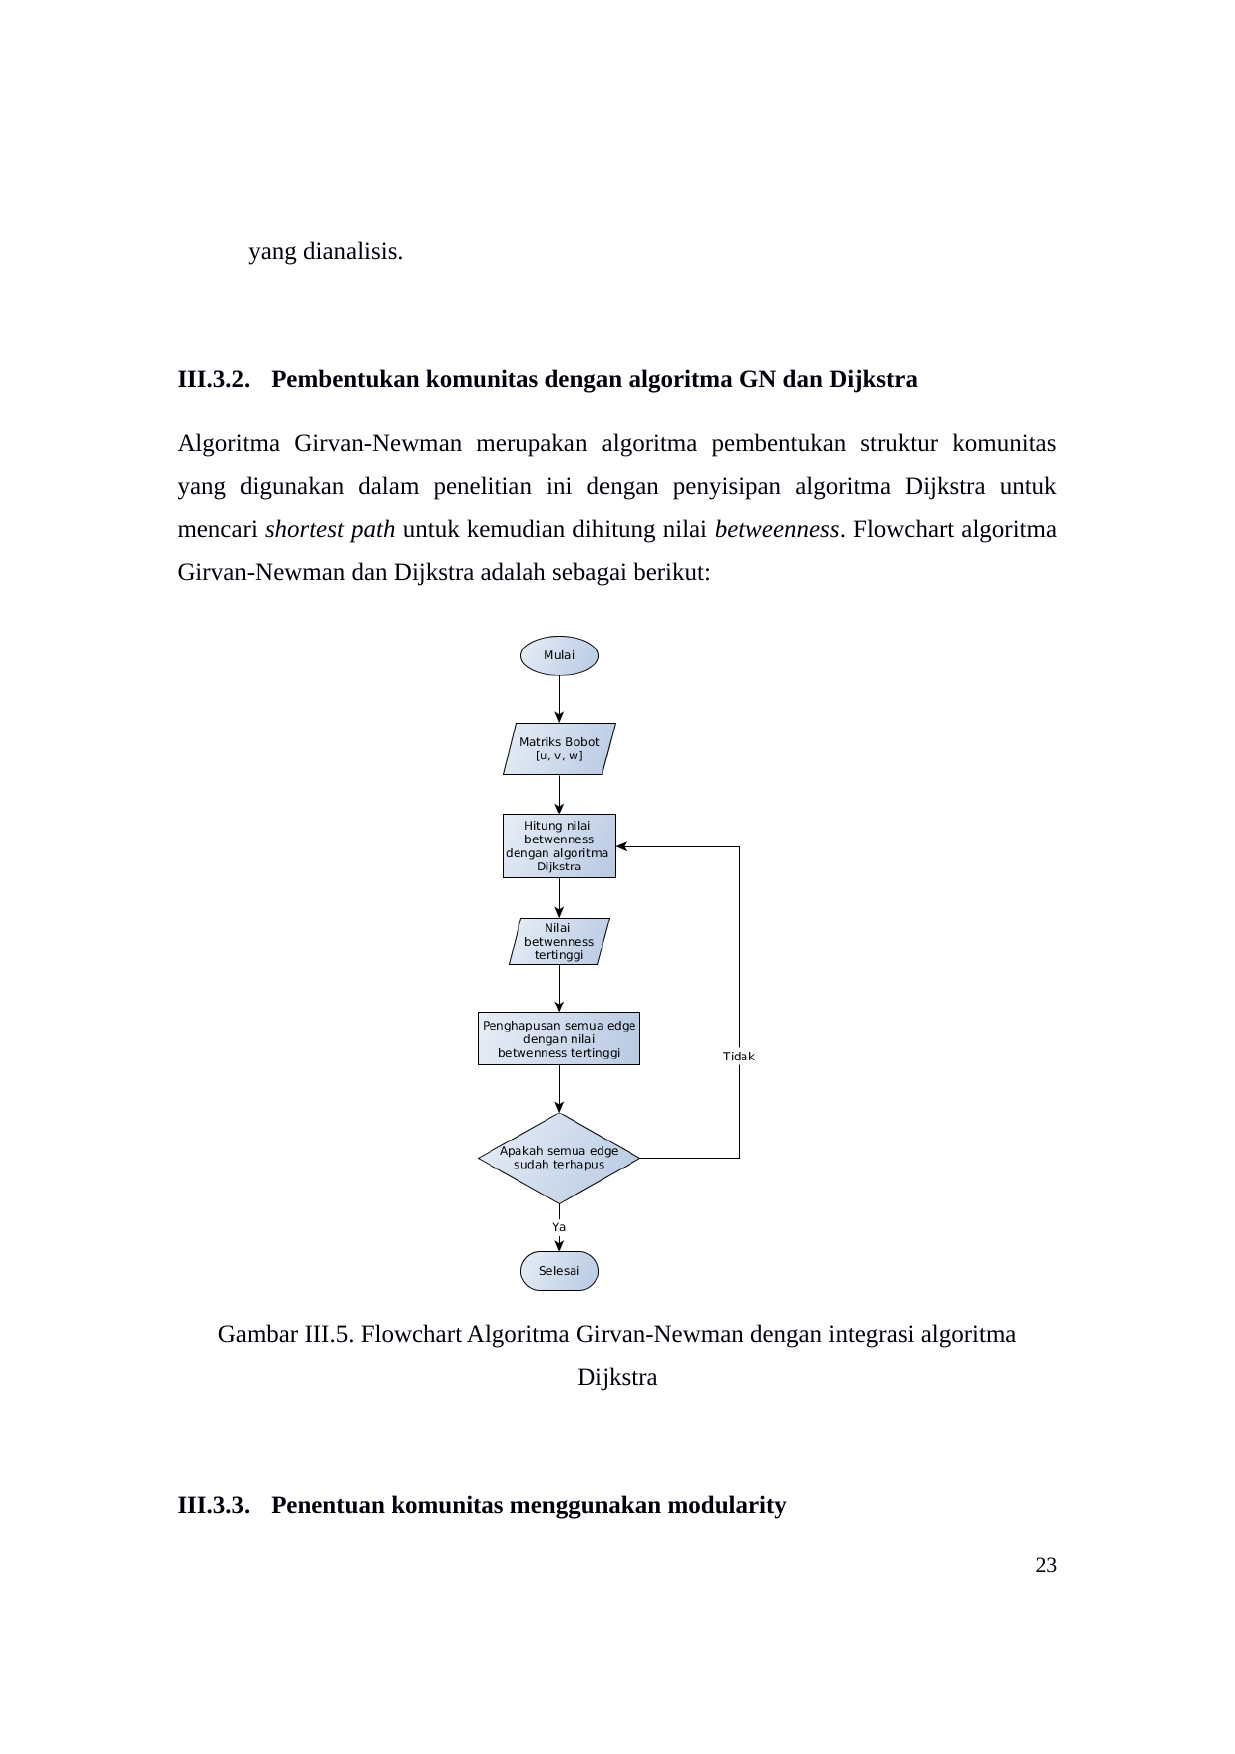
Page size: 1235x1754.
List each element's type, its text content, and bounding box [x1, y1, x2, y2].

picture [463, 621, 771, 1305]
subtitle Penentuan komunitas menggunakan modularity [177, 1490, 1057, 1519]
subtitle Pembentukan komunitas dengan algoritma GN dan Dijkstra [177, 364, 1057, 393]
text Gambar III.5. Flowchart Algoritma Girvan-Newman dengan integrasi algoritma Dijkstra [177, 621, 1057, 1391]
list yang dianalisis. [218, 236, 1057, 265]
text Algoritma Girvan-Newman merupakan algoritma pembentukan struktur komunitas yang digunakan dalam penelitian ini dengan penyisipan algoritma Dijkstra untuk mencari shortest path untuk kemudian dihitung nilai betweenness. Flowchart algoritma Girvan-Newman dan Dijkstra adalah sebagai berikut: [177, 428, 1057, 586]
